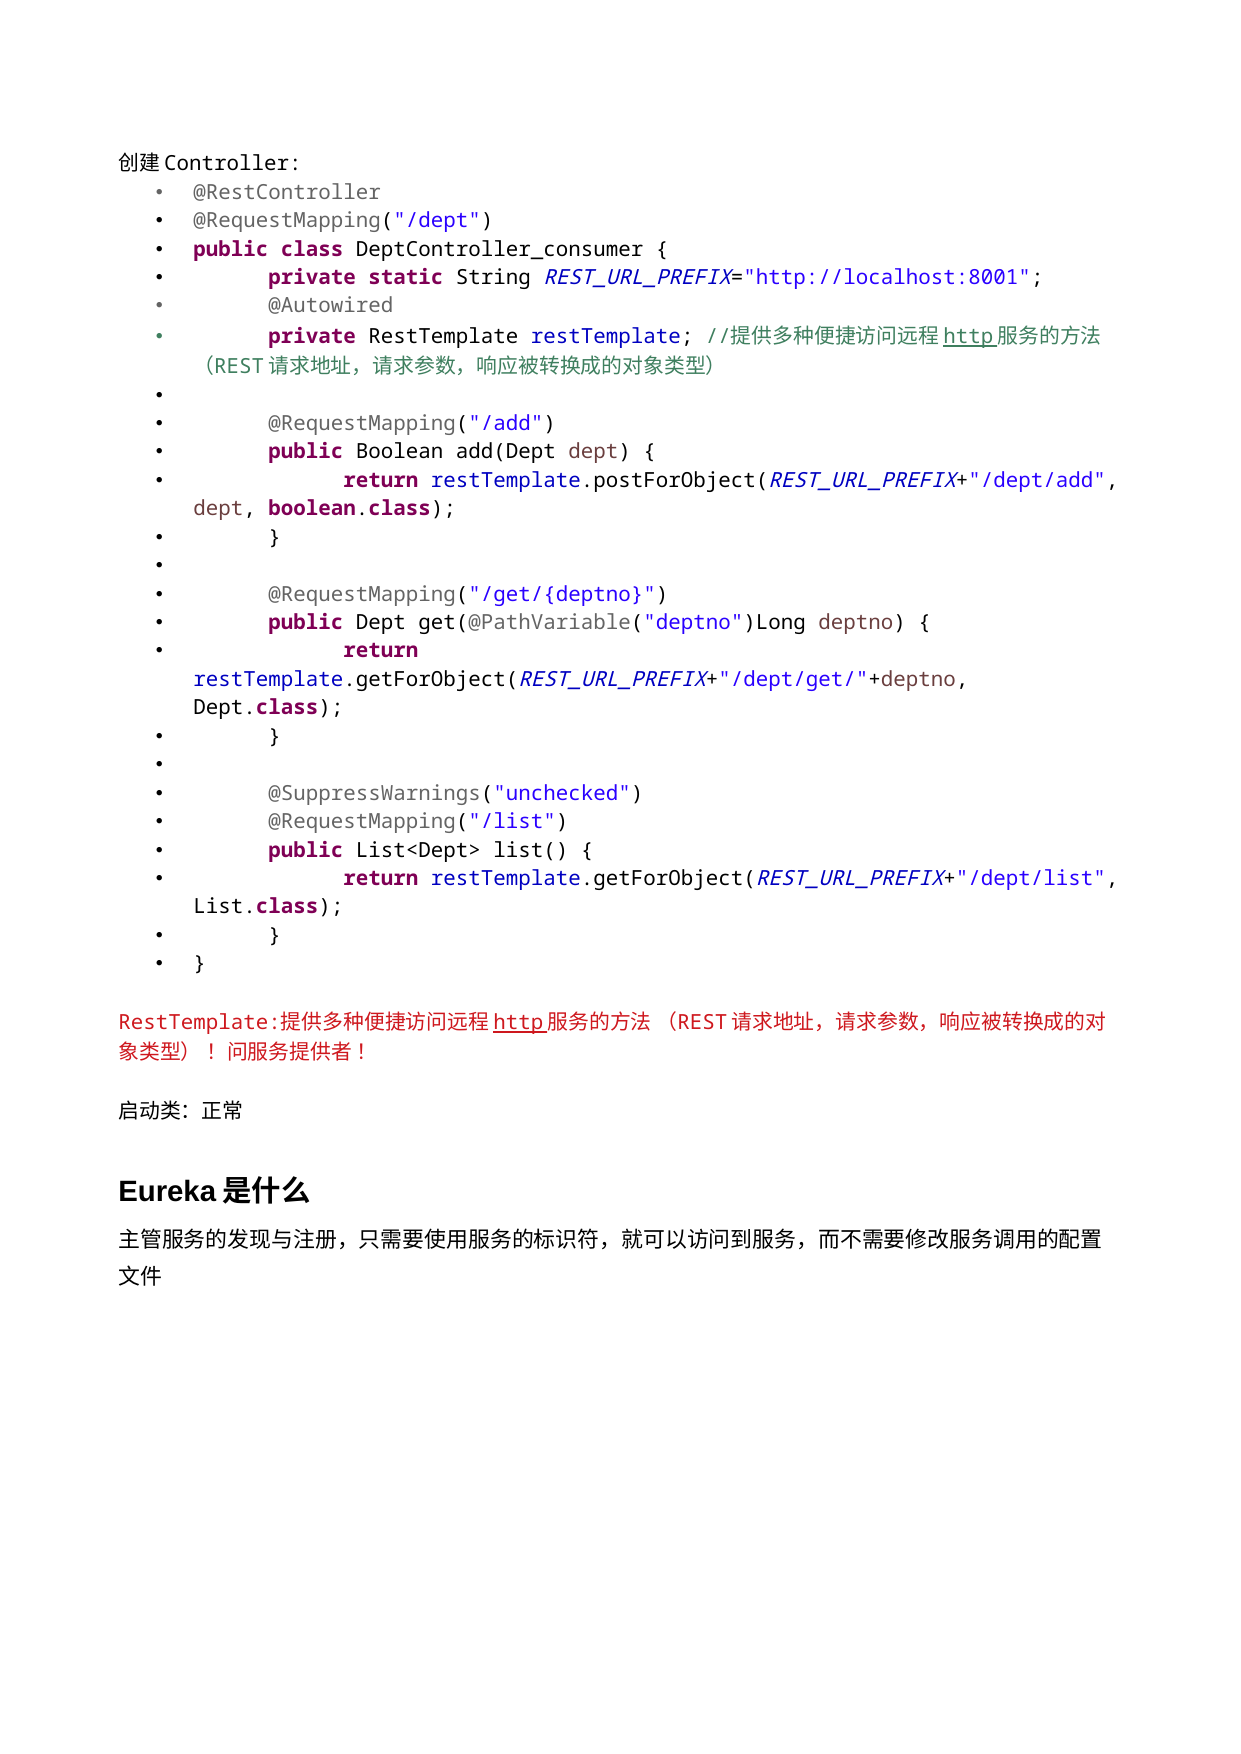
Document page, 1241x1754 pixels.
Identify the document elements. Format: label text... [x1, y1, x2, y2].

list } [156, 721, 1122, 749]
list private RestTemplate restTemplate; //提供多种便捷访问远程http服务的方法 （REST请求地址，请求参数，响应被转换成的对象类型） [156, 319, 1122, 380]
text RestTemplate:提供多种便捷访问远程http服务的方法 （REST请求地址，请求参数，响应被转换成的对象类型） ！问服务提供者 ！ [118, 1005, 1122, 1066]
list @RequestMapping("/dept") [156, 205, 1122, 234]
text 创建Controller: [118, 147, 1122, 177]
list } [156, 920, 1122, 948]
list @RequestMapping("/list") [156, 806, 1122, 835]
list @Autowired [156, 291, 1122, 319]
list public Boolean add(Dept dept) { [156, 437, 1122, 465]
list return restTemplate.postForObject(REST_URL_PREFIX+"/dept/add", dept, boolean.class); [156, 465, 1122, 522]
subtitle Eureka是什么 [118, 1167, 1122, 1210]
text 主管服务的发现与注册，只需要使用服务的标识符，就可以访问到服务，而不需要修改服务调用的配置文件 [118, 1222, 1122, 1291]
list public Dept get(@PathVariable("deptno")Long deptno) { [156, 607, 1122, 636]
list @RequestMapping("/add") [156, 408, 1122, 437]
list } [156, 522, 1122, 550]
list public List<Dept> list() { [156, 835, 1122, 863]
list return restTemplate.getForObject(REST_URL_PREFIX+"/dept/list", List.class); [156, 863, 1122, 920]
list @SuppressWarnings("unchecked") [156, 778, 1122, 806]
list private static String REST_URL_PREFIX="http://localhost:8001"; [156, 262, 1122, 291]
list @RestController [156, 177, 1122, 205]
list @RequestMapping("/get/{deptno}") [156, 579, 1122, 607]
list return restTemplate.getForObject(REST_URL_PREFIX+"/dept/get/"+deptno, Dept.class); [156, 636, 1122, 721]
text 启动类：正常 [118, 1094, 1122, 1124]
list public class DeptController_consumer { [156, 234, 1122, 262]
list } [156, 948, 1122, 977]
